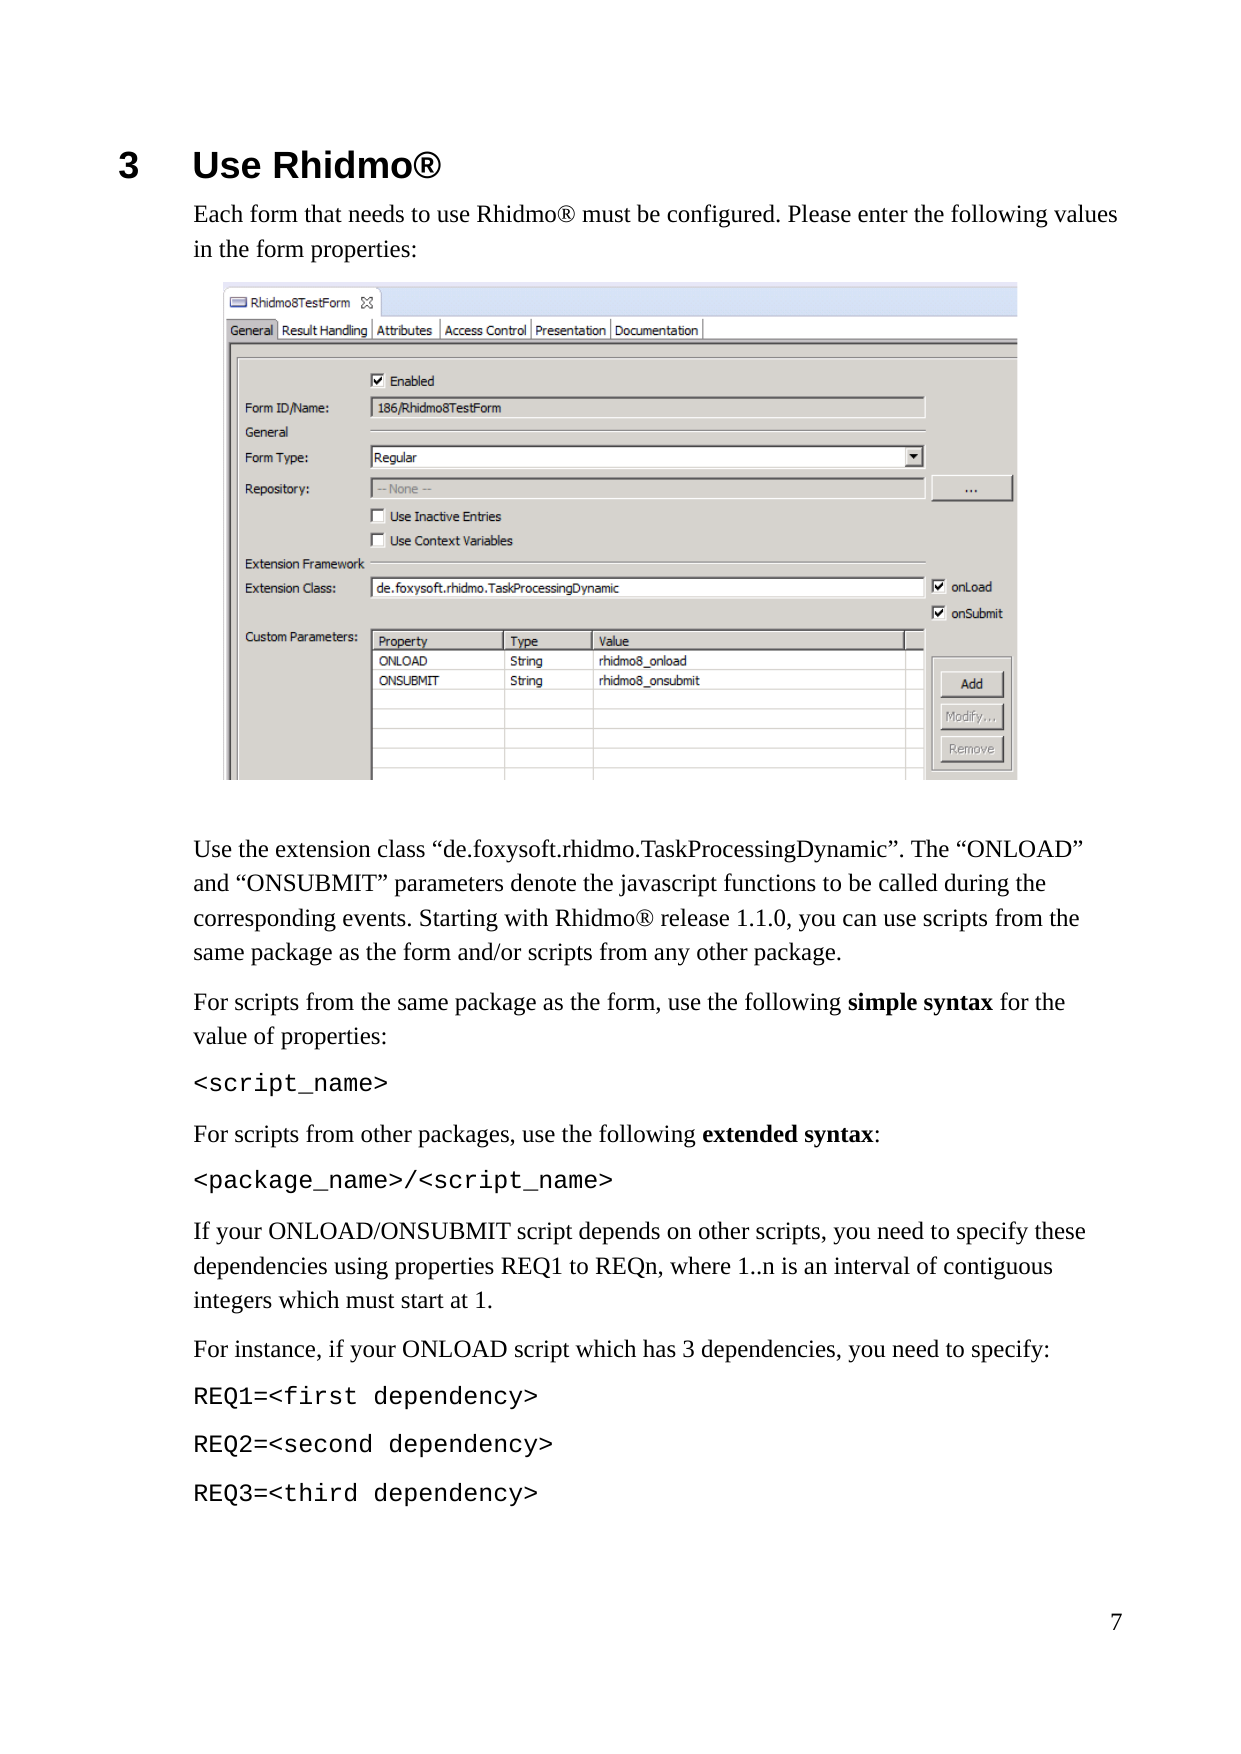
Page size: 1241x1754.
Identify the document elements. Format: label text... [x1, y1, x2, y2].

picture [223, 282, 1018, 780]
text For scripts from the same package as the form, use the following simple syntax for the value of properties: [193, 987, 1122, 1050]
text <package_name>/<script_name> [193, 1168, 1122, 1196]
text For instance, if your ONLOAD script which has 3 dependencies, you need to specify: [193, 1334, 1122, 1363]
text Each form that needs to use Rhidmo® must be configured. Please enter the following values in the form properties: [193, 199, 1122, 262]
subtitle Use Rhidmo® [118, 143, 1122, 187]
text <script_name> [193, 1070, 1122, 1098]
text For scripts from other packages, use the following extended syntax: [193, 1119, 1122, 1147]
text REQ1=<first dependency> [193, 1383, 1122, 1412]
text Use the extension class “de.foxysoft.rhidmo.TaskProcessingDynamic”. The “ONLOAD” and “ONSUBMIT” parameters denote the javascript functions to be called during the corresponding events. Starting with Rhidmo® release 1.1.0, you can use scripts from the same package as the form and/or scripts from any other package. [193, 834, 1122, 966]
text REQ2=<second dependency> [193, 1432, 1122, 1460]
text If your ONLOAD/ONSUBMIT script depends on other scripts, you need to specify these dependencies using properties REQ1 to REQn, where 1..n is an interval of contiguous integers which must start at 1. [193, 1216, 1122, 1314]
text REQ3=<third dependency> [193, 1480, 1122, 1509]
